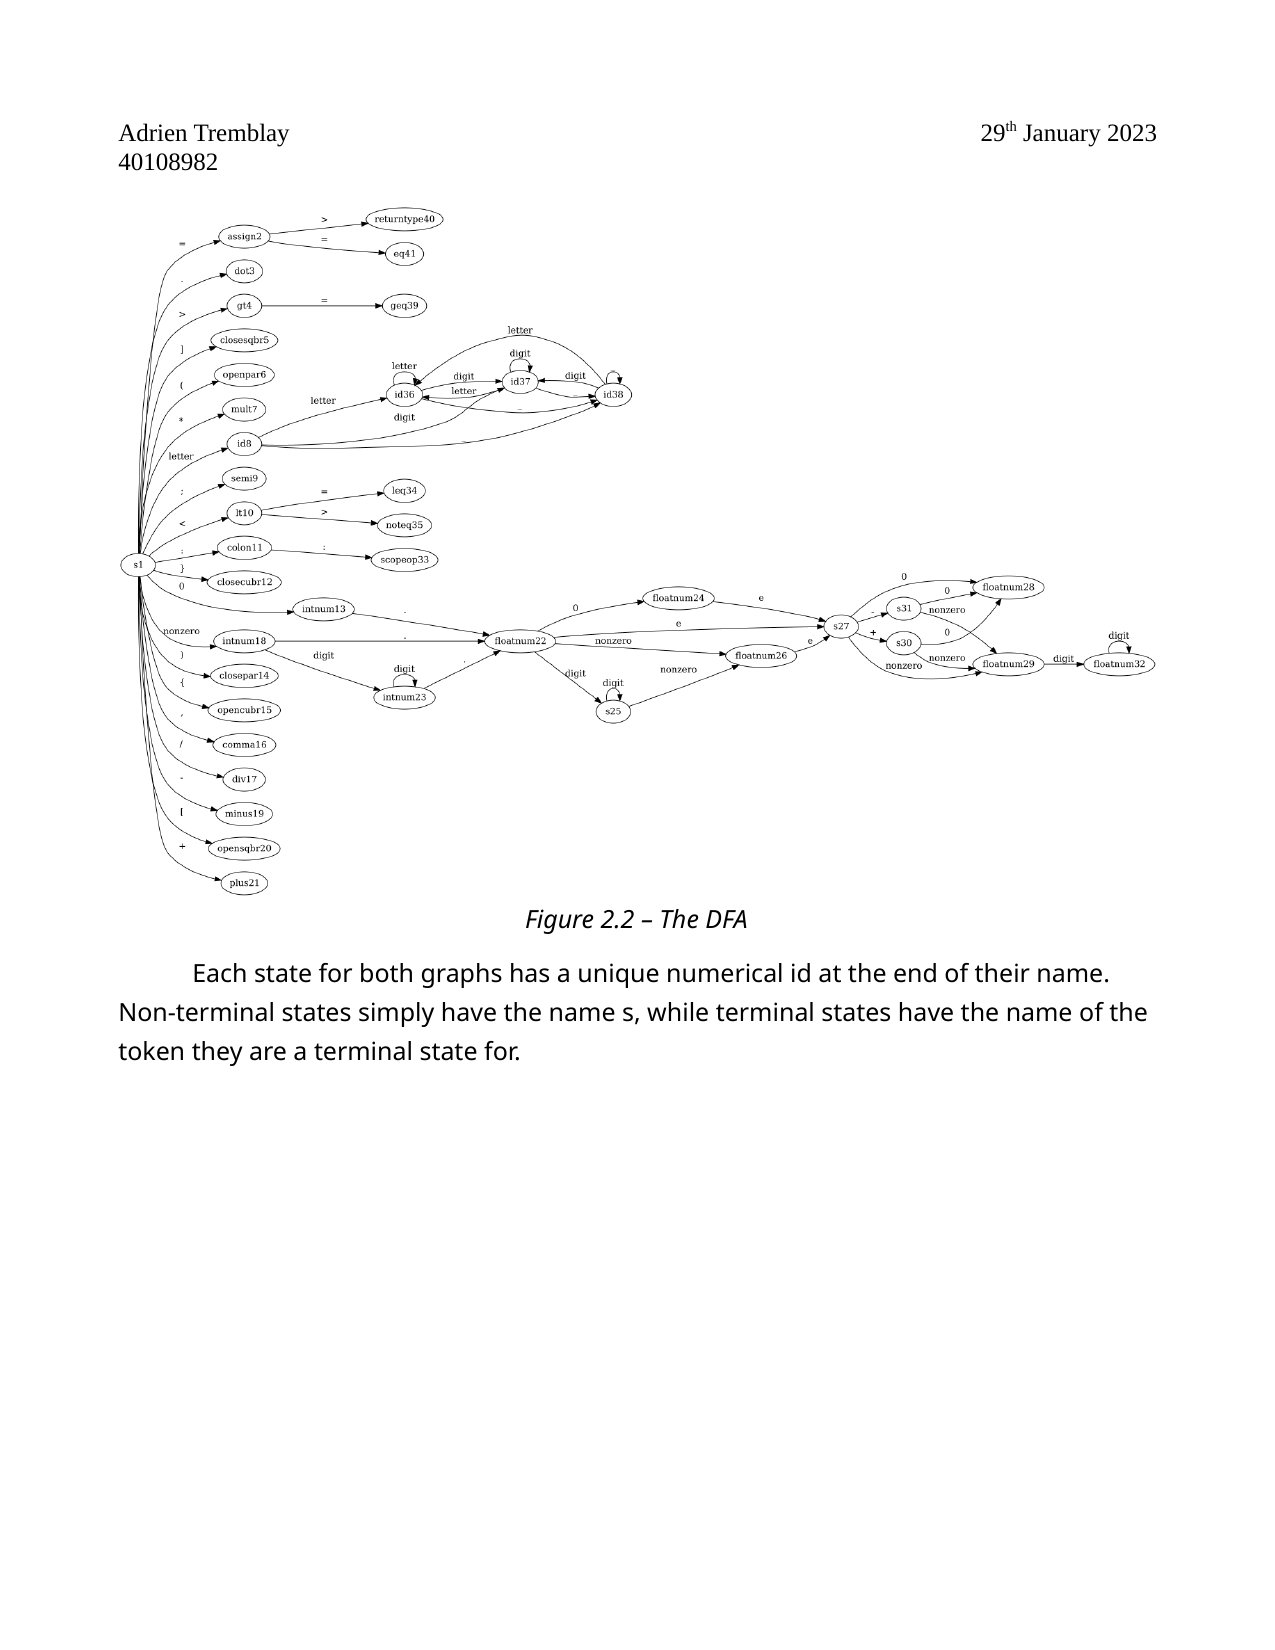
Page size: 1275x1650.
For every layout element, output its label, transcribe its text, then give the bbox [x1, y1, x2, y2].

picture [118, 205, 1157, 897]
text Each state for both graphs has a unique numerical id at the end of their name. Non-terminal states simply have the name s, while terminal states have the name of the token they are a terminal state for. [118, 956, 1157, 1068]
text Figure 2.2 – The DFA [118, 897, 1157, 936]
